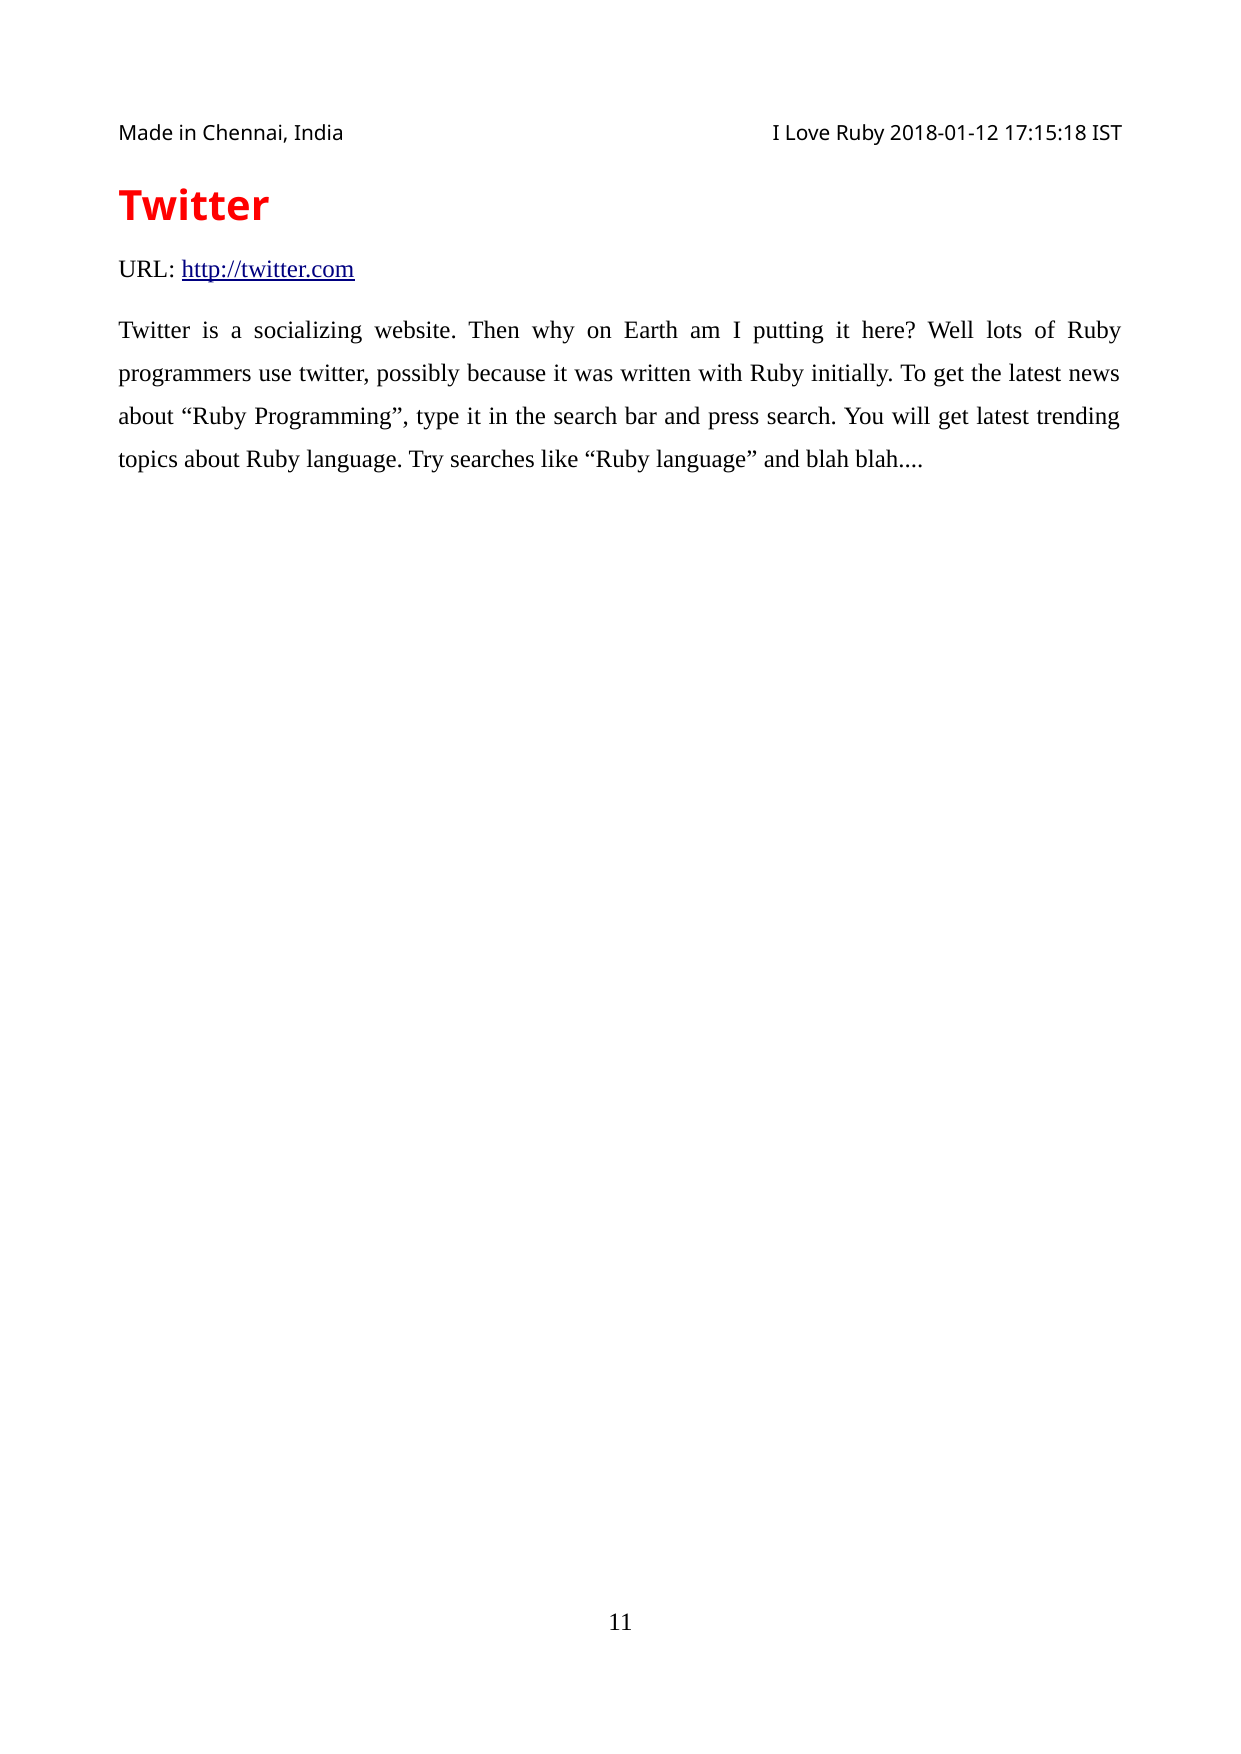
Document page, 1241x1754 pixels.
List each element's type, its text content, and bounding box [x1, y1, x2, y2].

subtitle Twitter [118, 176, 1122, 233]
text URL: http://twitter.com [118, 254, 1122, 283]
text Twitter is a socializing website. Then why on Earth am I putting it here? Well lots of Ruby programmers use twitter, possibly because it was written with Ruby initially. To get the latest news about “Ruby Programming”, type it in the search bar and press search. You will get latest trending topics about Ruby language. Try searches like “Ruby language” and blah blah.... [118, 315, 1122, 473]
